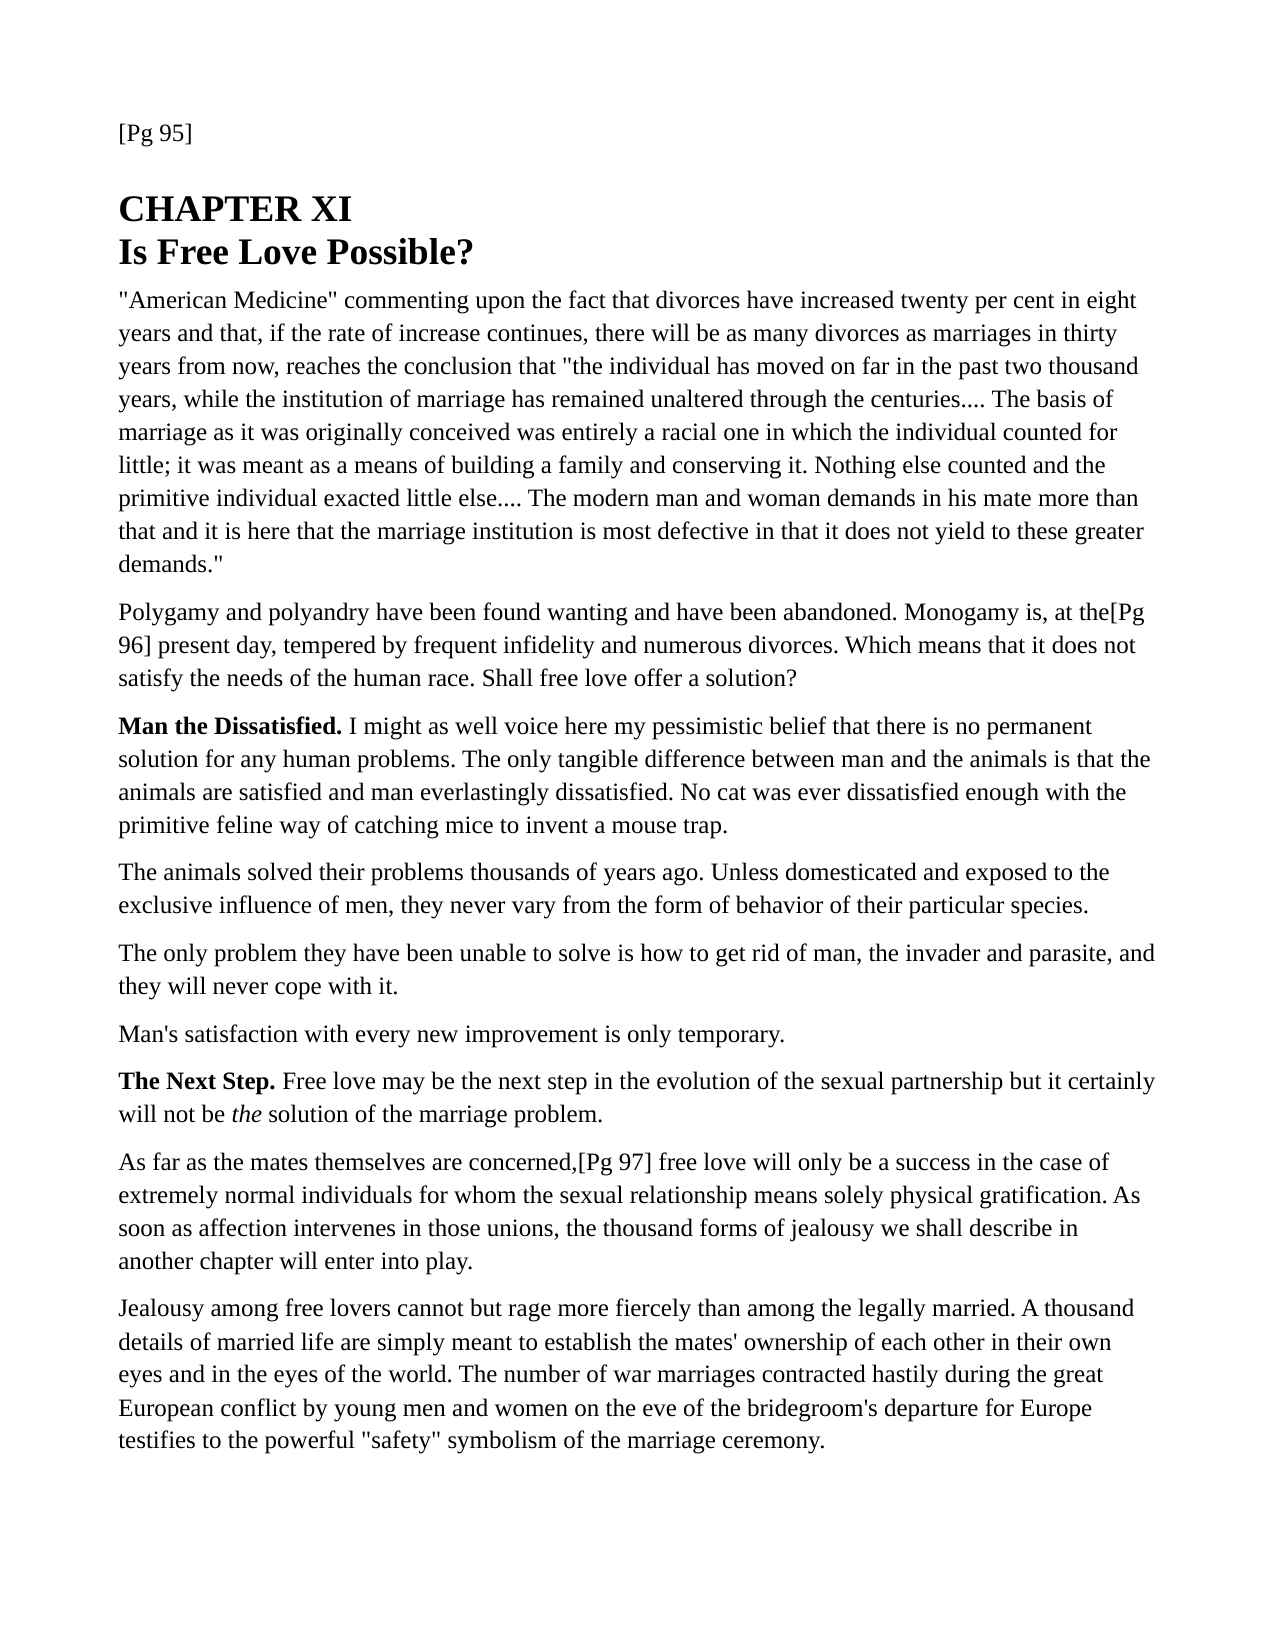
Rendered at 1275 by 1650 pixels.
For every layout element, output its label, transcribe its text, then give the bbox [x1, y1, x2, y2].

text "American Medicine" commenting upon the fact that divorces have increased twenty per cent in eight years and that, if the rate of increase continues, there will be as many divorces as marriages in thirty years from now, reaches the conclusion that "the individual has moved on far in the past two thousand years, while the institution of marriage has remained unaltered through the centuries.... The basis of marriage as it was originally conceived was entirely a racial one in which the individual counted for little; it was meant as a means of building a family and conserving it. Nothing else counted and the primitive individual exacted little else.... The modern man and woman demands in his mate more than that and it is here that the marriage institution is most defective in that it does not yield to these greater demands." [118, 285, 1157, 578]
subtitle CHAPTER XI Is Free Love Possible? [118, 187, 1157, 273]
text The Next Step. Free love may be the next step in the evolution of the sexual partnership but it certainly will not be the solution of the marriage problem. [118, 1066, 1157, 1128]
text The only problem they have been unable to solve is how to get rid of man, the invader and parasite, and they will never cope with it. [118, 938, 1157, 1000]
text Polygamy and polyandry have been found wanting and have been abandoned. Monogamy is, at the[Pg 96] present day, tempered by frequent infidelity and numerous divorces. Which means that it does not satisfy the needs of the human race. Shall free love offer a solution? [118, 597, 1157, 692]
text The animals solved their problems thousands of years ago. Unless domesticated and exposed to the exclusive influence of men, they never vary from the form of behavior of their particular species. [118, 857, 1157, 919]
text Jealousy among free lovers cannot but rage more fiercely than among the legally married. A thousand details of married life are simply meant to establish the mates' ownership of each other in their own eyes and in the eyes of the world. The number of war marriages contracted hastily during the great European conflict by young men and women on the eve of the bridegroom's departure for Europe testifies to the powerful "safety" symbolism of the marriage ceremony. [118, 1293, 1157, 1454]
text Man the Dissatisfied. I might as well voice here my pessimistic belief that there is no permanent solution for any human problems. The only tangible difference between man and the animals is that the animals are satisfied and man everlastingly dissatisfied. No cat was ever dissatisfied enough with the primitive feline way of catching mice to invent a mouse trap. [118, 711, 1157, 838]
text As far as the mates themselves are concerned,[Pg 97] free love will only be a success in the case of extremely normal individuals for whom the sexual relationship means solely physical gratification. As soon as affection intervenes in those unions, the thousand forms of jealousy we shall describe in another chapter will enter into play. [118, 1147, 1157, 1275]
text Man's satisfaction with every new improvement is only temporary. [118, 1019, 1157, 1047]
text [Pg 95] [118, 118, 1157, 147]
